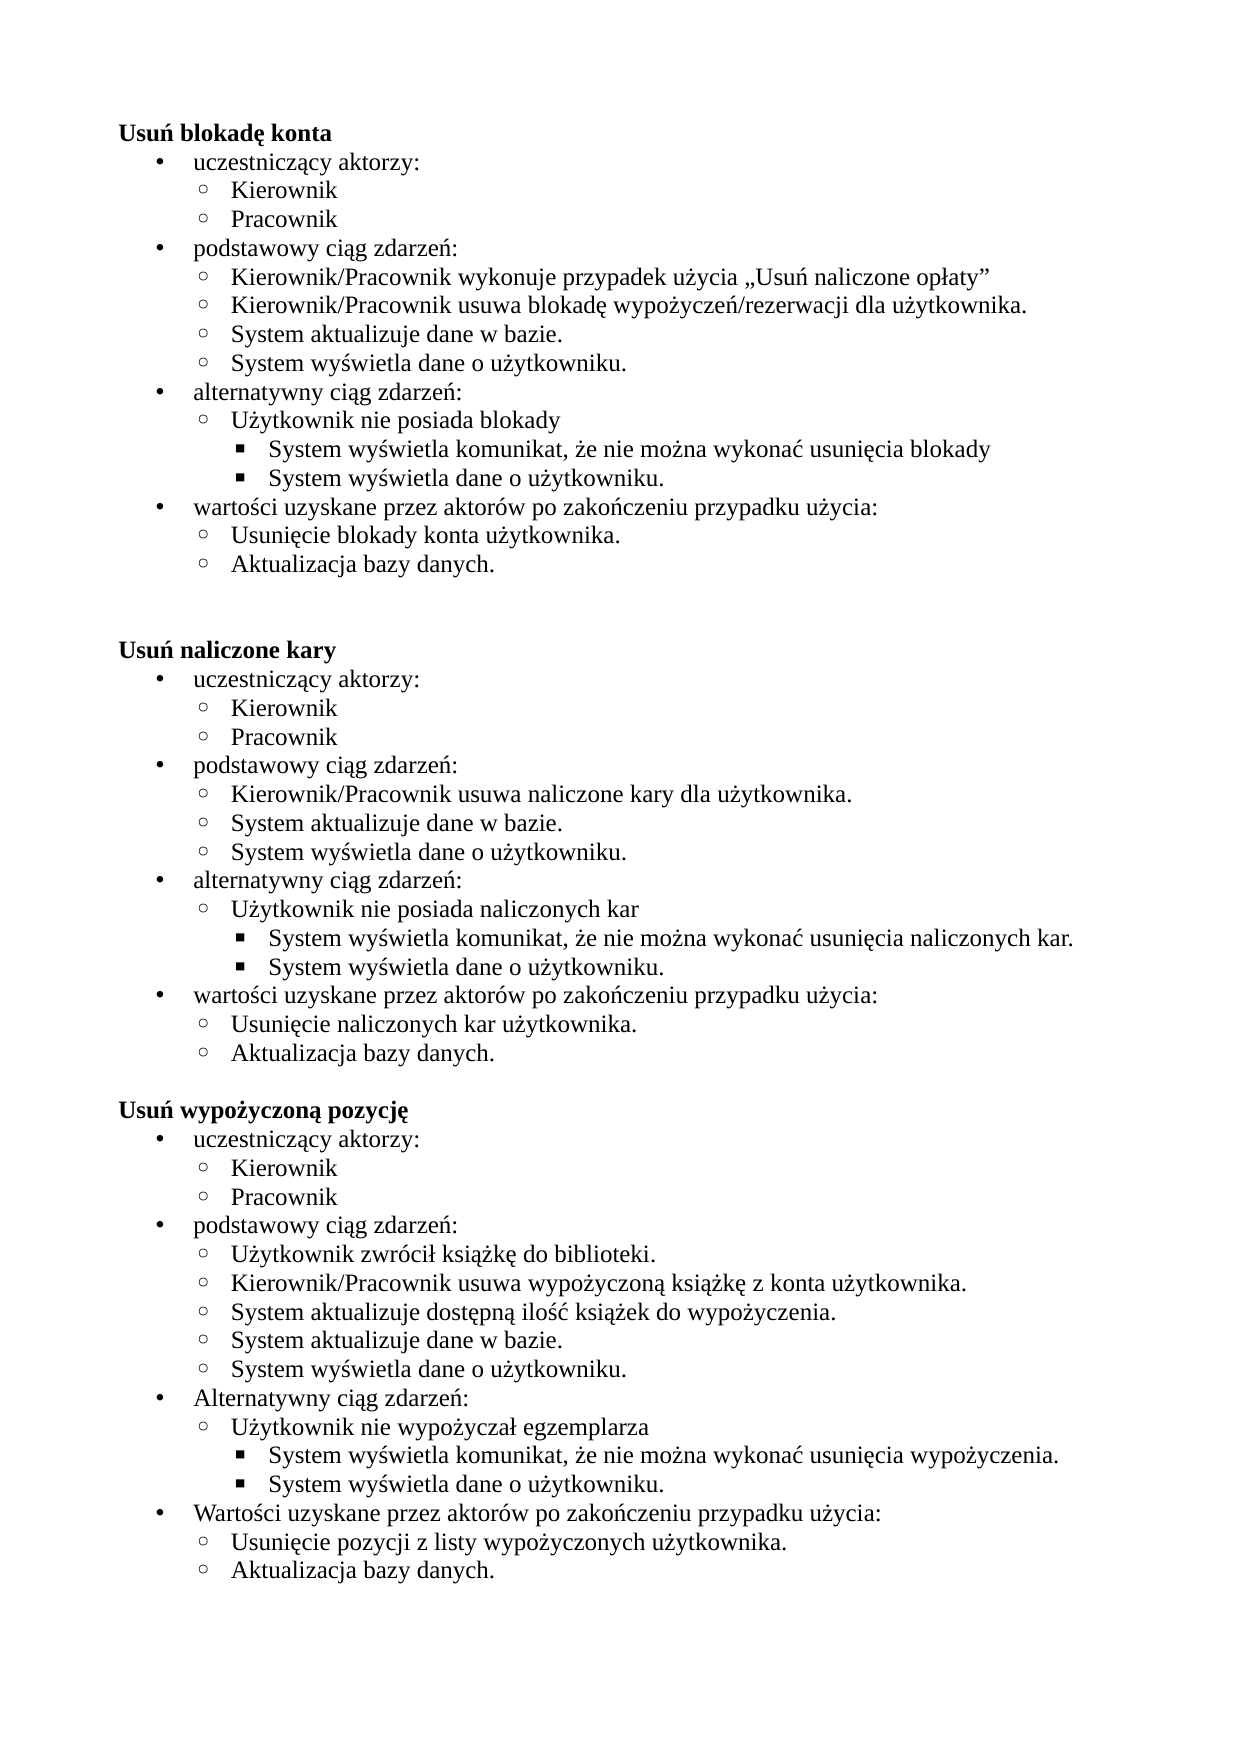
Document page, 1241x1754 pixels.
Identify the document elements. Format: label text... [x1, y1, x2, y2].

list Kierownik [193, 176, 1122, 204]
list Aktualizacja bazy danych. [193, 1556, 1122, 1584]
list System wyświetla dane o użytkowniku. [193, 837, 1122, 866]
list System wyświetla dane o użytkowniku. [231, 952, 1122, 981]
list System wyświetla dane o użytkowniku. [193, 348, 1122, 377]
text Usuń naliczone kary [118, 636, 1122, 664]
text Usuń wypożyczoną pozycję [118, 1096, 1122, 1124]
list Usunięcie blokady konta użytkownika. [193, 521, 1122, 549]
list podstawowy ciąg zdarzeń: [156, 233, 1122, 262]
list alternatywny ciąg zdarzeń: [156, 866, 1122, 894]
list Kierownik/Pracownik usuwa wypożyczoną książkę z konta użytkownika. [193, 1268, 1122, 1297]
list Usunięcie naliczonych kar użytkownika. [193, 1009, 1122, 1038]
list Kierownik [193, 693, 1122, 722]
list System wyświetla dane o użytkowniku. [231, 1469, 1122, 1498]
list wartości uzyskane przez aktorów po zakończeniu przypadku użycia: [156, 492, 1122, 521]
list System wyświetla komunikat, że nie można wykonać usunięcia blokady [231, 434, 1122, 463]
list uczestniczący aktorzy: [156, 664, 1122, 693]
list podstawowy ciąg zdarzeń: [156, 1211, 1122, 1239]
list Kierownik/Pracownik usuwa naliczone kary dla użytkownika. [193, 779, 1122, 808]
list Aktualizacja bazy danych. [193, 549, 1122, 578]
list uczestniczący aktorzy: [156, 147, 1122, 176]
list Pracownik [193, 204, 1122, 233]
list Aktualizacja bazy danych. [193, 1038, 1122, 1067]
list Użytkownik nie posiada naliczonych kar [193, 894, 1122, 923]
list alternatywny ciąg zdarzeń: [156, 377, 1122, 406]
list System aktualizuje dane w bazie. [193, 1326, 1122, 1354]
list Kierownik [193, 1153, 1122, 1182]
list Kierownik/Pracownik wykonuje przypadek użycia „Usuń naliczone opłaty” [193, 262, 1122, 291]
list Kierownik/Pracownik usuwa blokadę wypożyczeń/rezerwacji dla użytkownika. [193, 291, 1122, 319]
list System wyświetla dane o użytkowniku. [231, 463, 1122, 492]
list Użytkownik nie posiada blokady [193, 406, 1122, 434]
list System wyświetla komunikat, że nie można wykonać usunięcia wypożyczenia. [231, 1441, 1122, 1469]
list System aktualizuje dane w bazie. [193, 319, 1122, 348]
list Pracownik [193, 722, 1122, 751]
list Usunięcie pozycji z listy wypożyczonych użytkownika. [193, 1527, 1122, 1556]
list System aktualizuje dane w bazie. [193, 808, 1122, 837]
list wartości uzyskane przez aktorów po zakończeniu przypadku użycia: [156, 981, 1122, 1009]
list System wyświetla komunikat, że nie można wykonać usunięcia naliczonych kar. [231, 923, 1122, 952]
text Usuń blokadę konta [118, 118, 1122, 147]
list System wyświetla dane o użytkowniku. [193, 1354, 1122, 1383]
list Użytkownik zwrócił książkę do biblioteki. [193, 1239, 1122, 1268]
list Alternatywny ciąg zdarzeń: [156, 1383, 1122, 1412]
list Pracownik [193, 1182, 1122, 1211]
list Wartości uzyskane przez aktorów po zakończeniu przypadku użycia: [156, 1498, 1122, 1527]
list Użytkownik nie wypożyczał egzemplarza [193, 1412, 1122, 1441]
list podstawowy ciąg zdarzeń: [156, 751, 1122, 779]
list System aktualizuje dostępną ilość książek do wypożyczenia. [193, 1297, 1122, 1326]
list uczestniczący aktorzy: [156, 1124, 1122, 1153]
